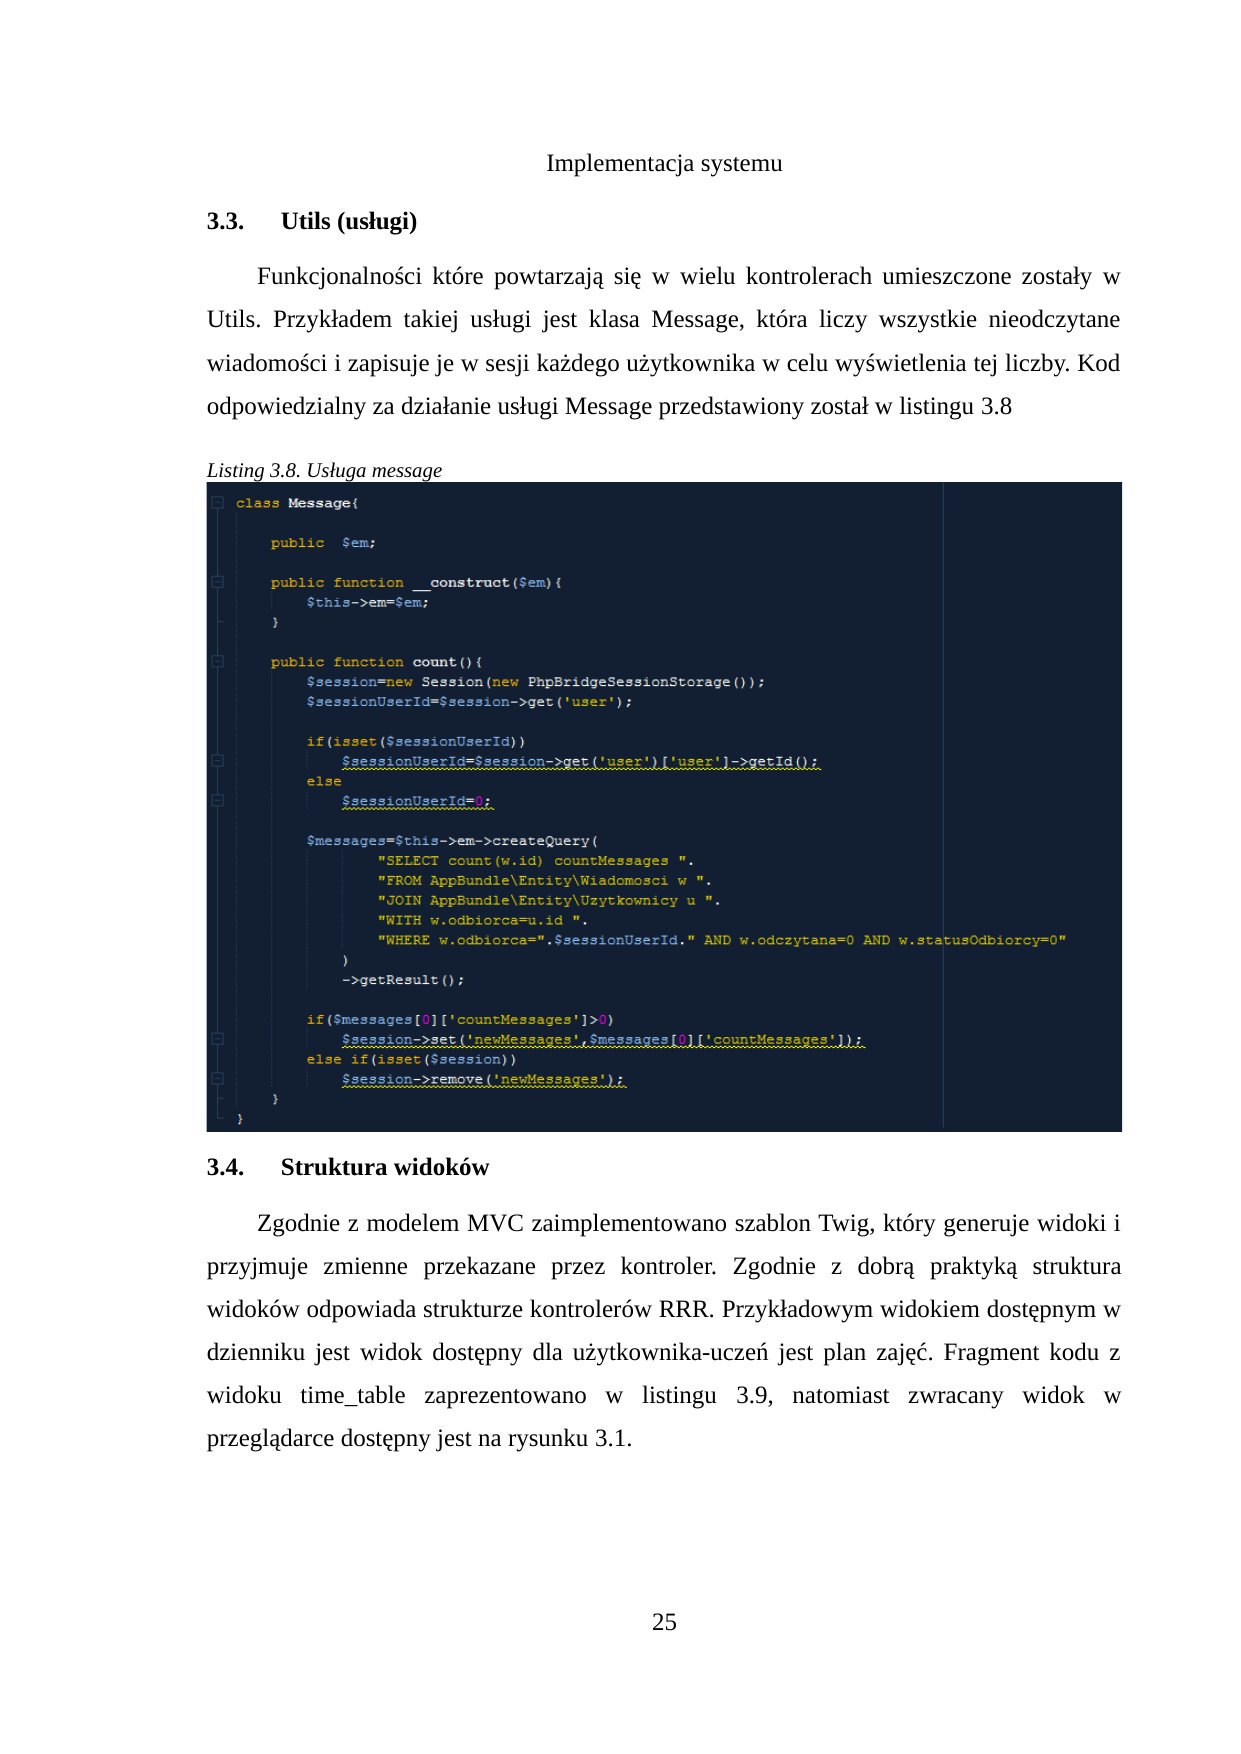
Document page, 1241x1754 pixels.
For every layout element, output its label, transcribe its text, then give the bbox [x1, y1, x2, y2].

subtitle Struktura widoków [207, 1152, 1122, 1181]
picture [206, 482, 1123, 1132]
text Zgodnie z modelem MVC zaimplementowano szablon Twig, który generuje widoki i przyjmuje zmienne przekazane przez kontroler. Zgodnie z dobrą praktyką struktura widoków odpowiada strukturze kontrolerów RRR. Przykładowym widokiem dostępnym w dzienniku jest widok dostępny dla użytkownika-uczeń jest plan zajęć. Fragment kodu z widoku time_table zaprezentowano w listingu 3.9, natomiast zwracany widok w przeglądarce dostępny jest na rysunku 3.1. [207, 1208, 1122, 1452]
list Listing 3.8. Usługa message [207, 458, 1122, 482]
subtitle Utils (usługi) [207, 206, 1122, 234]
text Funkcjonalności które powtarzają się w wielu kontrolerach umieszczone zostały w Utils. Przykładem takiej usługi jest klasa Message, która liczy wszystkie nieodczytane wiadomości i zapisuje je w sesji każdego użytkownika w celu wyświetlenia tej liczby. Kod odpowiedzialny za działanie usługi Message przedstawiony został w listingu 3.8 [207, 261, 1122, 419]
